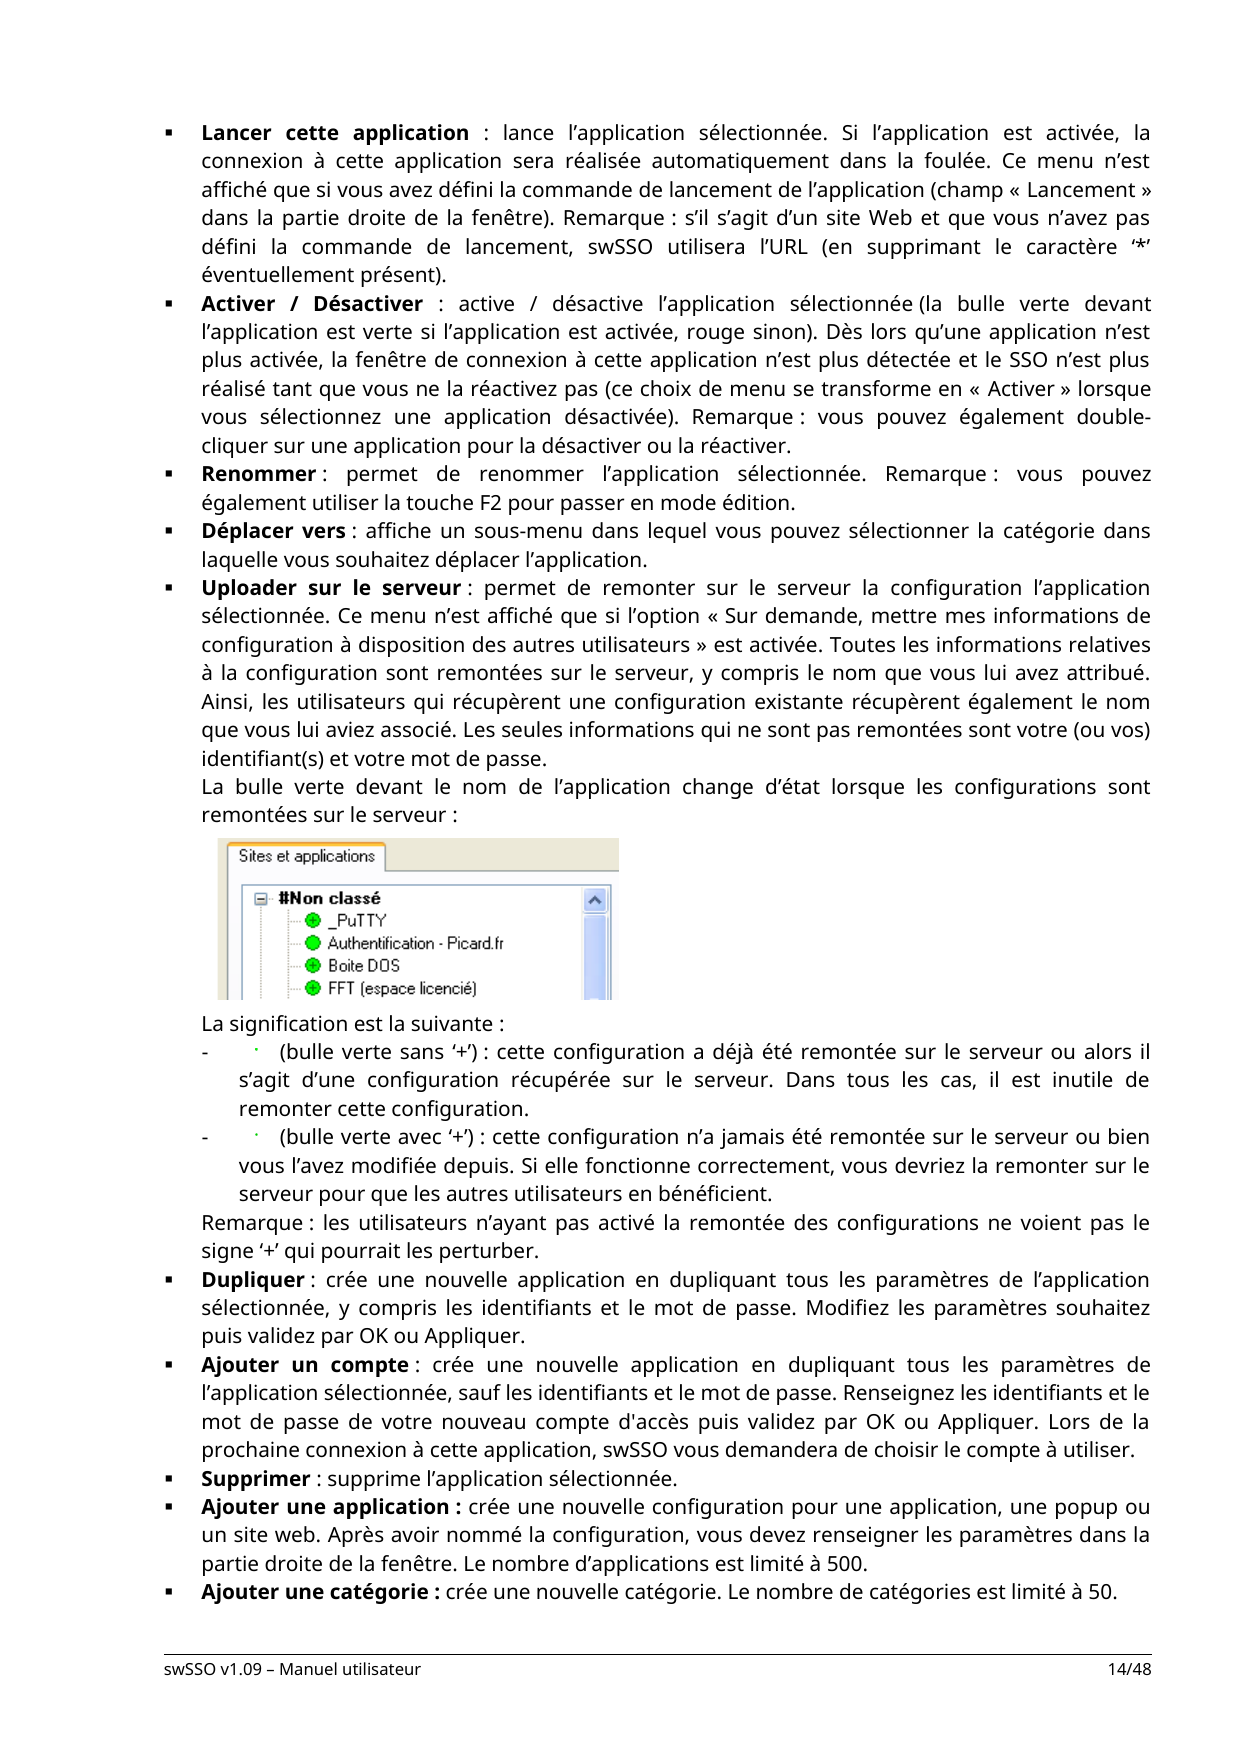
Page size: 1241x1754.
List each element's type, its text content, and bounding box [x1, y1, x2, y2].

list (bulle verte avec ‘+’) : cette configuration n’a jamais été remontée sur le serveur ou bien vous l’avez modifiée depuis. Si elle fonctionne correctement, vous devriez la remonter sur le serveur pour que les autres utilisateurs en bénéficient. [201, 1122, 1152, 1208]
list Déplacer vers : affiche un sous-menu dans lequel vous pouvez sélectionner la catégorie dans laquelle vous souhaitez déplacer l’application. [164, 516, 1152, 573]
list Lancer cette application : lance l’application sélectionnée. Si l’application est activée, la connexion à cette application sera réalisée automatiquement dans la foulée. Ce menu n’est affiché que si vous avez défini la commande de lancement de l’application (champ « Lancement » dans la partie droite de la fenêtre). Remarque : s’il s’agit d’un site Web et que vous n’avez pas défini la commande de lancement, swSSO utilisera l’URL (en supprimant le caractère ‘*’ éventuellement présent). [164, 118, 1152, 289]
list (bulle verte sans ‘+’) : cette configuration a déjà été remontée sur le serveur ou alors il s’agit d’une configuration récupérée sur le serveur. Dans tous les cas, il est inutile de remonter cette configuration. [201, 1037, 1152, 1122]
text La bulle verte devant le nom de l’application change d’état lorsque les configurations sont remontées sur le serveur : [201, 772, 1152, 829]
text La signification est la suivante : [201, 1009, 1152, 1037]
list Renommer : permet de renommer l’application sélectionnée. Remarque : vous pouvez également utiliser la touche F2 pour passer en mode édition. [164, 459, 1152, 516]
list Supprimer : supprime l’application sélectionnée. [164, 1464, 1152, 1492]
list Ajouter une catégorie : crée une nouvelle catégorie. Le nombre de catégories est limité à 50. [164, 1577, 1152, 1606]
list Uploader sur le serveur : permet de remonter sur le serveur la configuration l’application sélectionnée. Ce menu n’est affiché que si l’option « Sur demande, mettre mes informations de configuration à disposition des autres utilisateurs » est activée. Toutes les informations relatives à la configuration sont remontées sur le serveur, y compris le nom que vous lui avez attribué. Ainsi, les utilisateurs qui récupèrent une configuration existante récupèrent également le nom que vous lui aviez associé. Les seules informations qui ne sont pas remontées sont votre (ou vos) identifiant(s) et votre mot de passe. [164, 573, 1152, 772]
list Activer / Désactiver : active / désactive l’application sélectionnée (la bulle verte devant l’application est verte si l’application est activée, rouge sinon). Dès lors qu’une application n’est plus activée, la fenêtre de connexion à cette application n’est plus détectée et le SSO n’est plus réalisé tant que vous ne la réactivez pas (ce choix de menu se transforme en « Activer » lorsque vous sélectionnez une application désactivée). Remarque : vous pouvez également double-cliquer sur une application pour la désactiver ou la réactiver. [164, 289, 1152, 459]
list Ajouter un compte : crée une nouvelle application en dupliquant tous les paramètres de l’application sélectionnée, sauf les identifiants et le mot de passe. Renseignez les identifiants et le mot de passe de votre nouveau compte d'accès puis validez par OK ou Appliquer. Lors de la prochaine connexion à cette application, swSSO vous demandera de choisir le compte à utiliser. [164, 1350, 1152, 1464]
picture [217, 838, 619, 1000]
list Dupliquer : crée une nouvelle application en dupliquant tous les paramètres de l’application sélectionnée, y compris les identifiants et le mot de passe. Modifiez les paramètres souhaitez puis validez par OK ou Appliquer. [164, 1265, 1152, 1350]
list Ajouter une application : crée une nouvelle configuration pour une application, une popup ou un site web. Après avoir nommé la configuration, vous devez renseigner les paramètres dans la partie droite de la fenêtre. Le nombre d’applications est limité à 500. [164, 1492, 1152, 1577]
text Remarque : les utilisateurs n’ayant pas activé la remontée des configurations ne voient pas le signe ‘+’ qui pourrait les perturber. [201, 1208, 1152, 1265]
